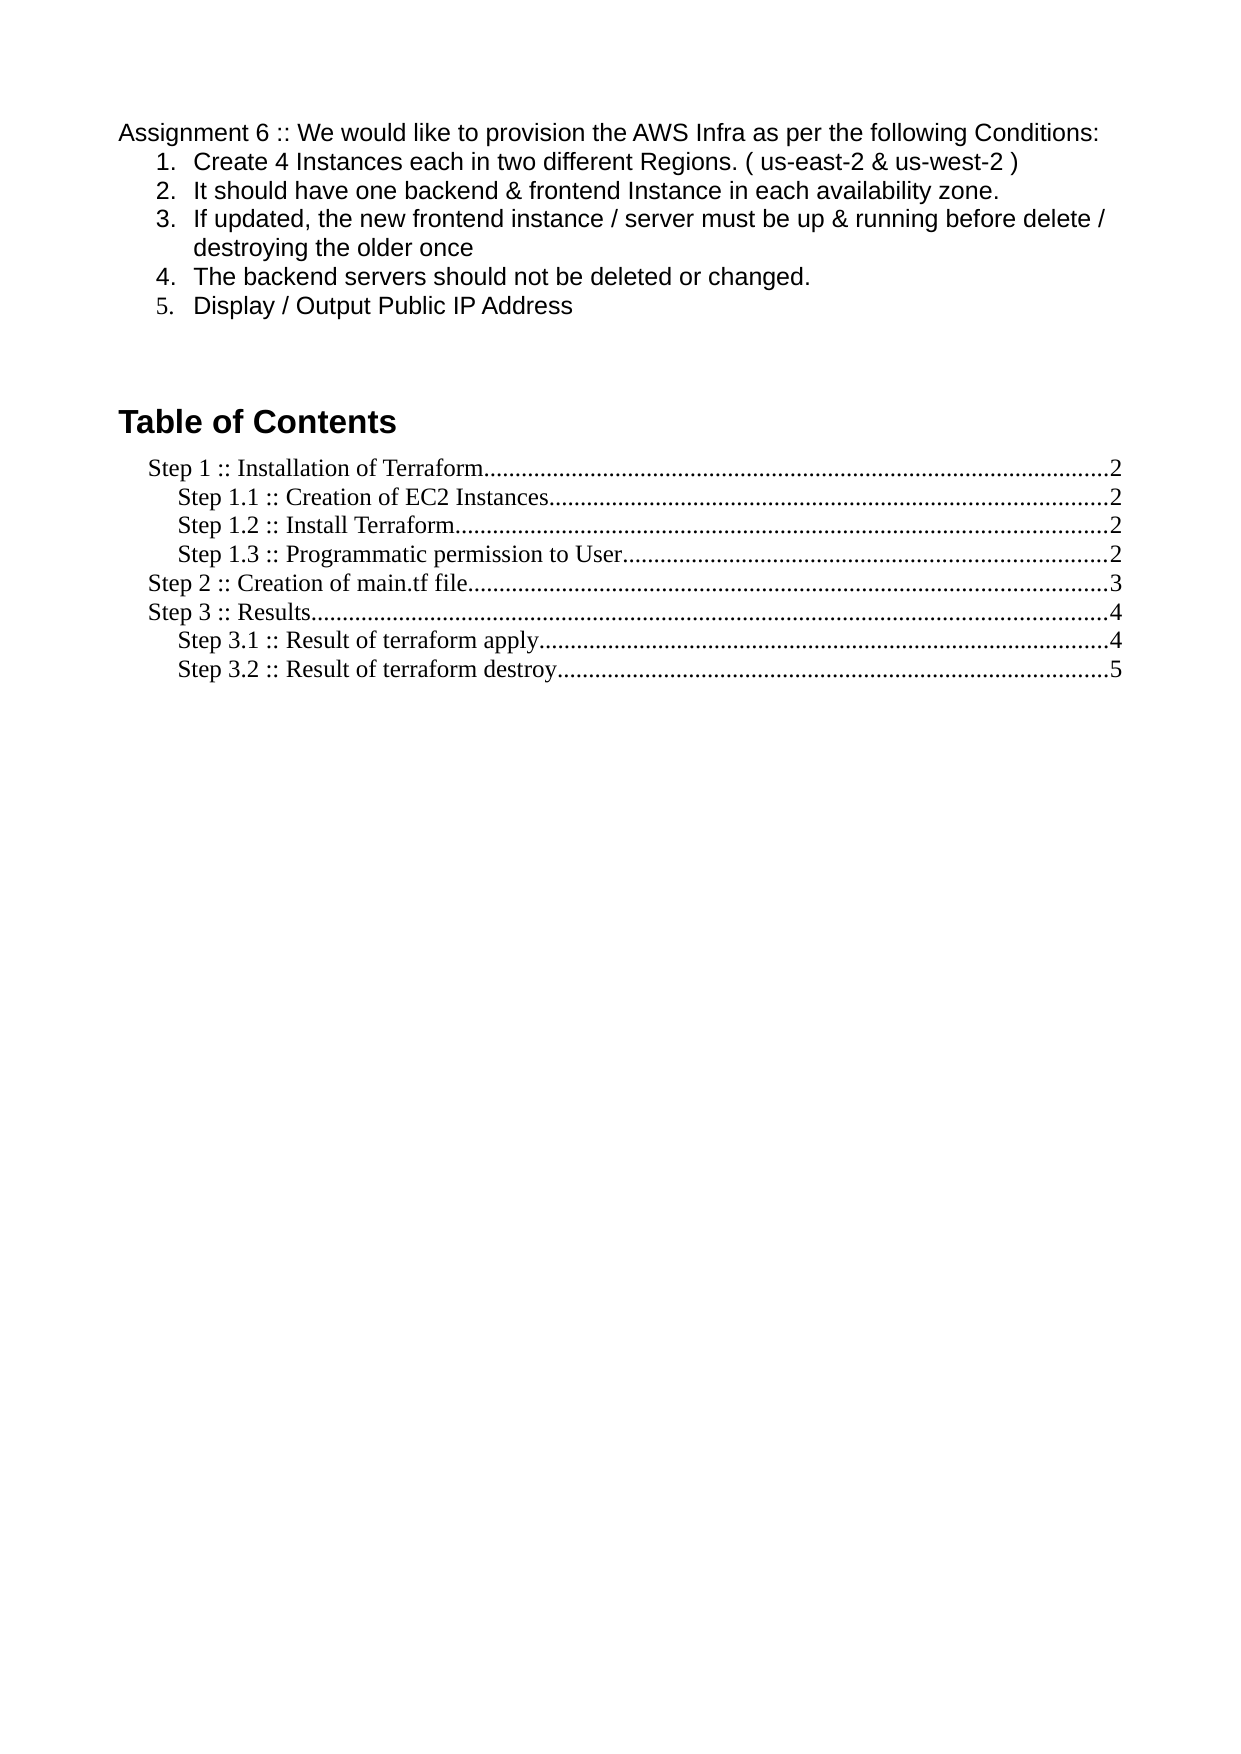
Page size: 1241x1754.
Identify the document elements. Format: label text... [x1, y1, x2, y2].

list Create 4 Instances each in two different Regions. ( us-east-2 & us-west-2 ) [156, 147, 1122, 176]
text Step 3.1 :: Result of terraform apply 4 [177, 625, 1122, 654]
list It should have one backend & frontend Instance in each availability zone. [156, 176, 1122, 204]
list If updated, the new frontend instance / server must be up & running before delete / destroying the older once [156, 204, 1122, 262]
list Display / Output Public IP Address [156, 291, 1122, 319]
text Step 3.2 :: Result of terraform destroy 5 [177, 654, 1122, 683]
text Step 1 :: Installation of Terraform 2 [148, 453, 1122, 482]
text Step 1.3 :: Programmatic permission to User 2 [177, 539, 1122, 568]
text Step 1.1 :: Creation of EC2 Instances 2 [177, 482, 1122, 510]
text Assignment 6 :: We would like to provision the AWS Infra as per the following Conditions: [118, 118, 1122, 147]
subtitle Table of Contents [118, 402, 1122, 440]
list The backend servers should not be deleted or changed. [156, 262, 1122, 291]
text Step 3 :: Results 4 [148, 597, 1122, 625]
text Step 2 :: Creation of main.tf file 3 [148, 568, 1122, 597]
text Step 1.2 :: Install Terraform 2 [177, 510, 1122, 539]
